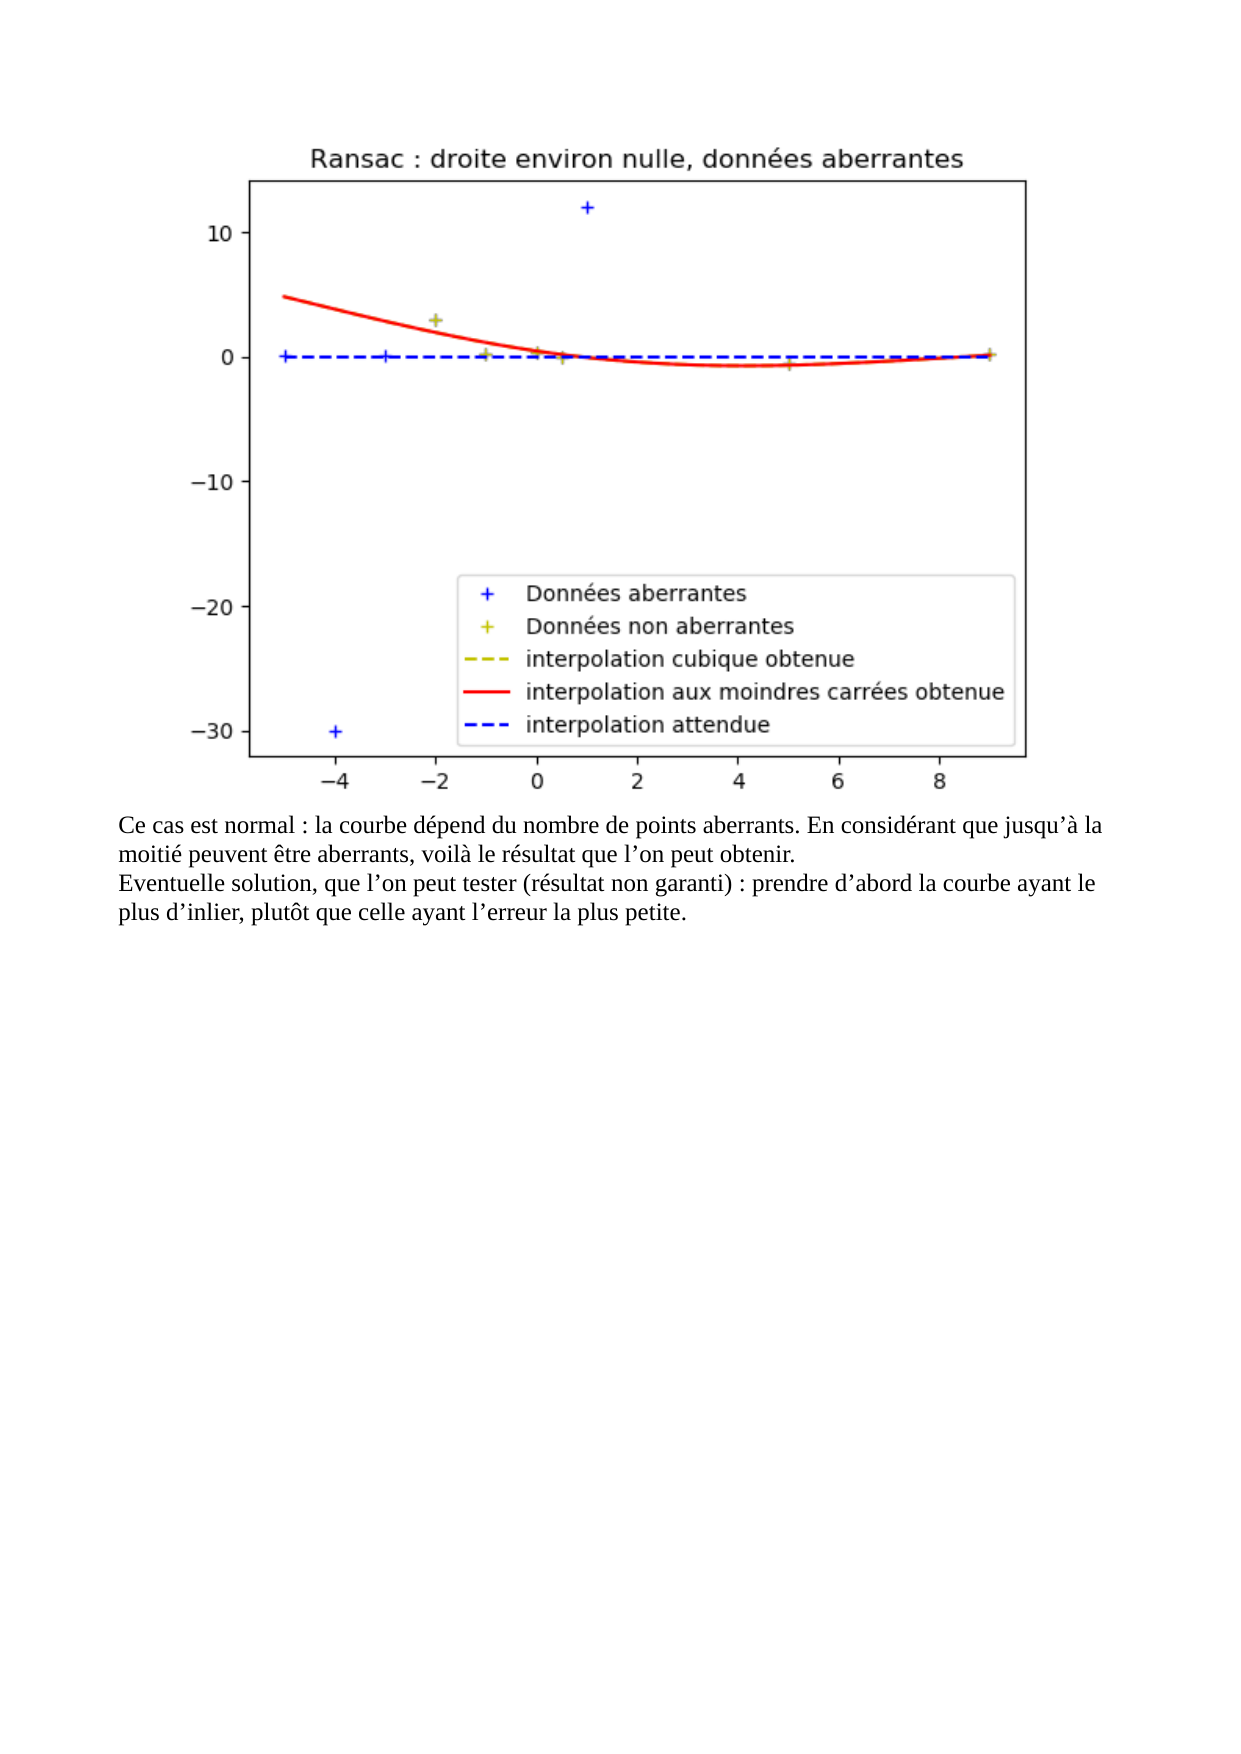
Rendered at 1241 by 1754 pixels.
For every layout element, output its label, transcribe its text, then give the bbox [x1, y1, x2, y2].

text Ce cas est normal : la courbe dépend du nombre de points aberrants. En considérant que jusqu’à la moitié peuvent être aberrants, voilà le résultat que l’on peut obtenir. [118, 118, 1122, 868]
picture [174, 118, 1066, 811]
text Eventuelle solution, que l’on peut tester (résultat non garanti) : prendre d’abord la courbe ayant le plus d’inlier, plutôt que celle ayant l’erreur la plus petite. [118, 868, 1122, 925]
